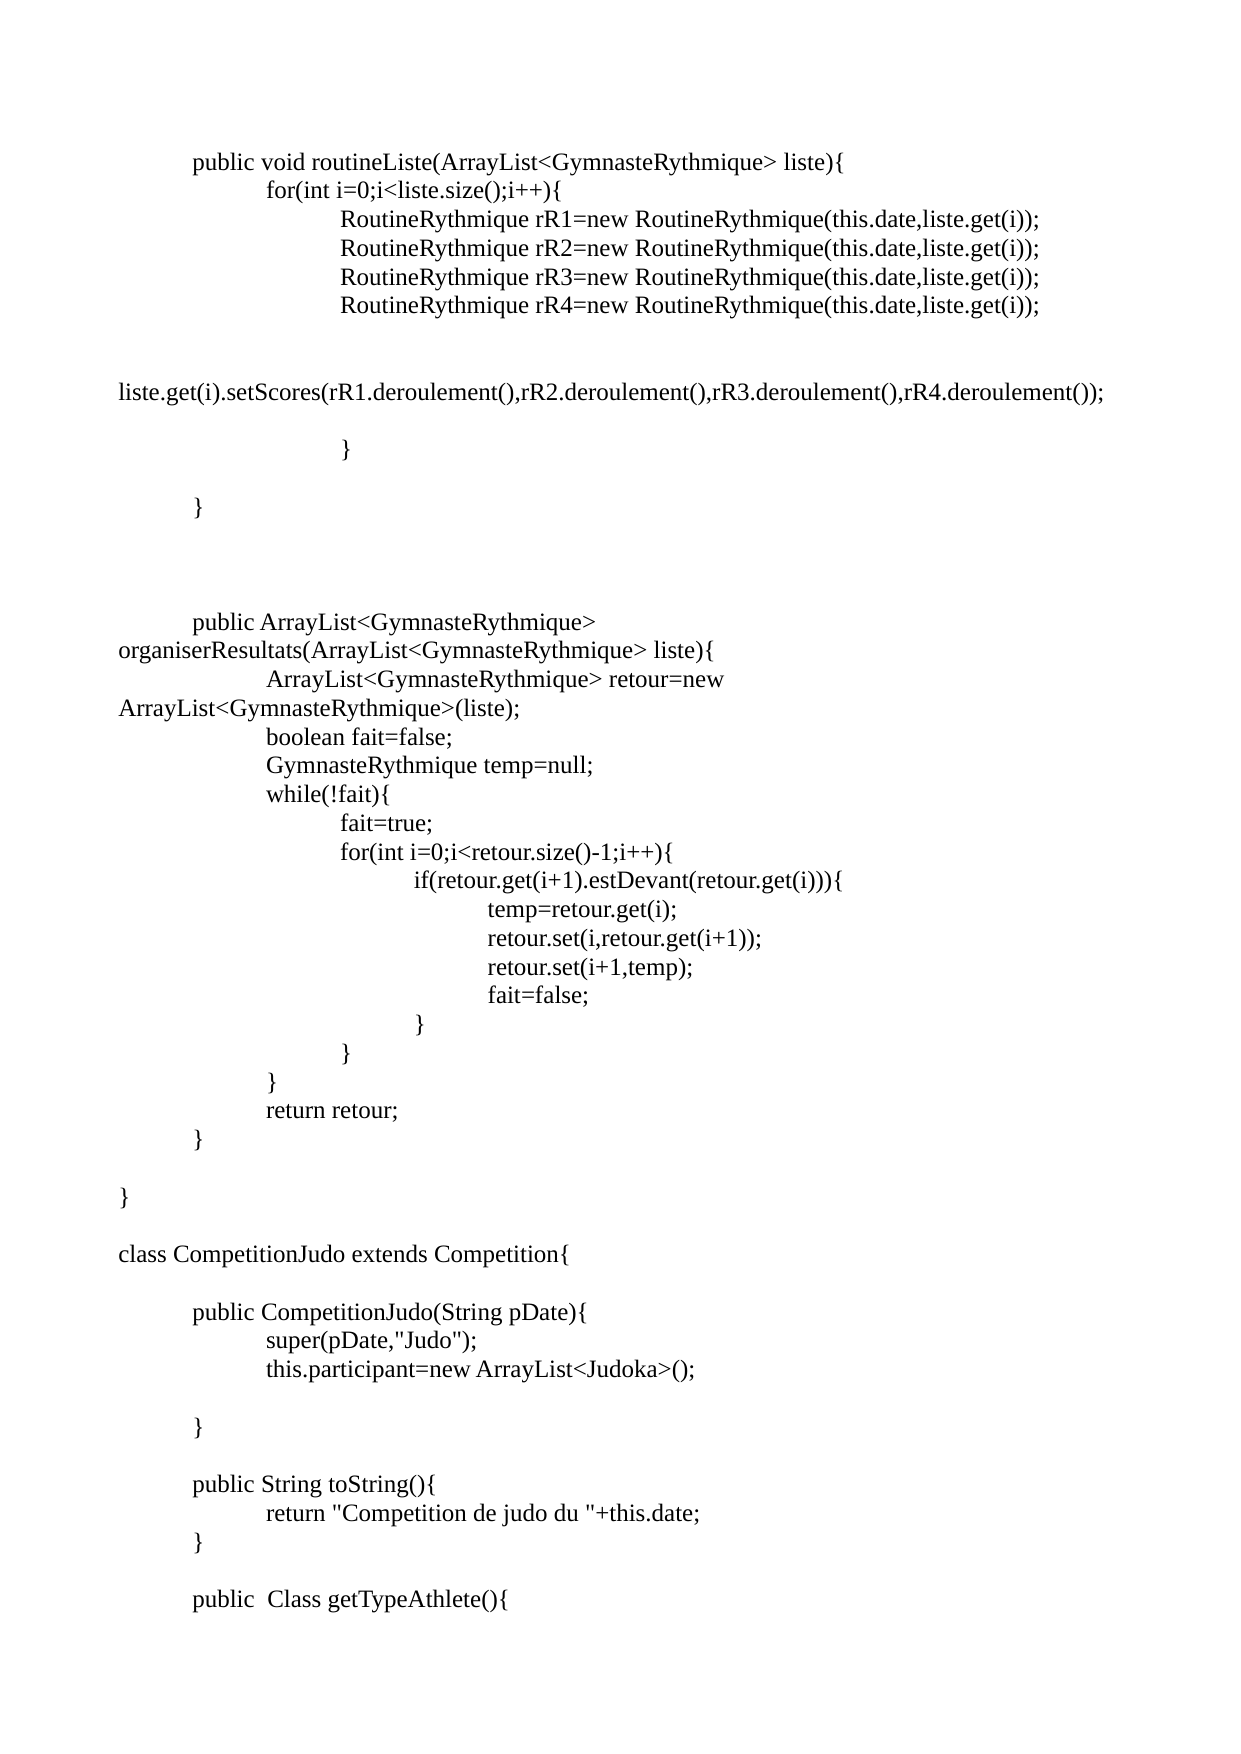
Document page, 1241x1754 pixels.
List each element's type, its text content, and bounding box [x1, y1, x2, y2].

text } [118, 1527, 1122, 1556]
text } [118, 1009, 1122, 1038]
text while(!fait){ [118, 779, 1122, 808]
text for(int i=0;i<liste.size();i++){ [118, 176, 1122, 204]
text liste.get(i).setScores(rR1.deroulement(),rR2.deroulement(),rR3.deroulement(),rR4.deroulement()); [118, 319, 1122, 406]
text } [118, 492, 1122, 521]
text } [118, 1067, 1122, 1096]
text public ArrayList<GymnasteRythmique> organiserResultats(ArrayList<GymnasteRythmique> liste){ [118, 607, 1122, 664]
text temp=retour.get(i); [118, 894, 1122, 923]
text this.participant=new ArrayList<Judoka>(); [118, 1354, 1122, 1383]
text fait=false; [118, 981, 1122, 1009]
text fait=true; [118, 808, 1122, 837]
text super(pDate,"Judo"); [118, 1326, 1122, 1354]
text if(retour.get(i+1).estDevant(retour.get(i))){ [118, 866, 1122, 894]
text RoutineRythmique rR4=new RoutineRythmique(this.date,liste.get(i)); [118, 291, 1122, 319]
text public void routineListe(ArrayList<GymnasteRythmique> liste){ [118, 147, 1122, 176]
text public Class getTypeAthlete(){ [118, 1584, 1122, 1613]
text } [118, 1182, 1122, 1211]
text } [118, 1412, 1122, 1441]
text RoutineRythmique rR3=new RoutineRythmique(this.date,liste.get(i)); [118, 262, 1122, 291]
text return "Competition de judo du "+this.date; [118, 1498, 1122, 1527]
text } [118, 434, 1122, 463]
text } [118, 1038, 1122, 1067]
text public String toString(){ [118, 1469, 1122, 1498]
text } [118, 1124, 1122, 1153]
text boolean fait=false; [118, 722, 1122, 751]
text retour.set(i+1,temp); [118, 952, 1122, 981]
text ArrayList<GymnasteRythmique> retour=new ArrayList<GymnasteRythmique>(liste); [118, 664, 1122, 722]
text GymnasteRythmique temp=null; [118, 751, 1122, 779]
text RoutineRythmique rR1=new RoutineRythmique(this.date,liste.get(i)); [118, 204, 1122, 233]
text public CompetitionJudo(String pDate){ [118, 1297, 1122, 1326]
text class CompetitionJudo extends Competition{ [118, 1239, 1122, 1268]
text for(int i=0;i<retour.size()-1;i++){ [118, 837, 1122, 866]
text return retour; [118, 1096, 1122, 1124]
text retour.set(i,retour.get(i+1)); [118, 923, 1122, 952]
text RoutineRythmique rR2=new RoutineRythmique(this.date,liste.get(i)); [118, 233, 1122, 262]
